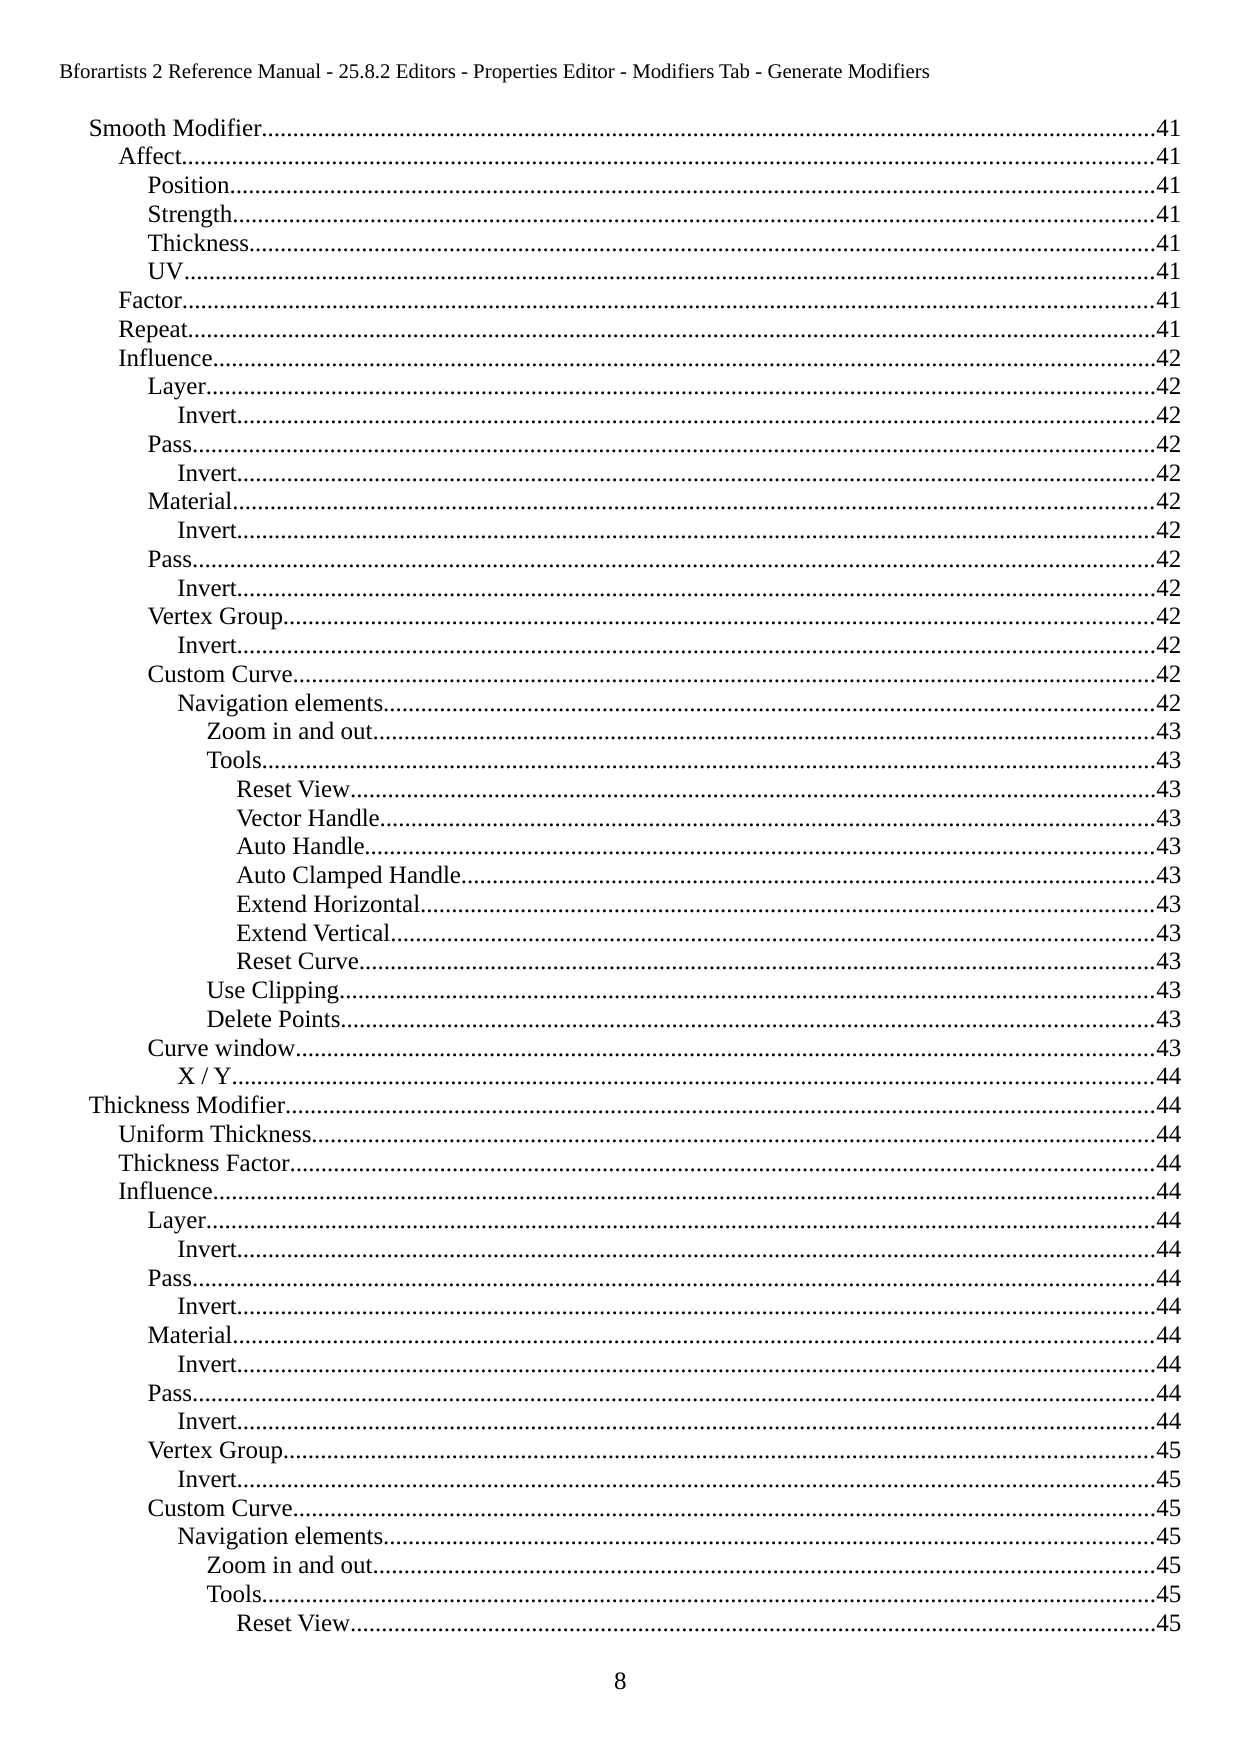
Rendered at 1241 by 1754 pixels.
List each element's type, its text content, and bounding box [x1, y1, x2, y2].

text Layer 42 [147, 371, 1181, 400]
text Thickness Modifier 44 [88, 1090, 1181, 1119]
text Extend Vertical 43 [236, 918, 1181, 946]
text Material 42 [147, 486, 1181, 515]
text Zoom in and out 45 [206, 1550, 1181, 1579]
text Invert 44 [177, 1291, 1181, 1320]
text Delete Points 43 [206, 1004, 1181, 1033]
text Curve window 43 [147, 1033, 1181, 1061]
text Reset Curve 43 [236, 946, 1181, 975]
text Influence 42 [118, 343, 1181, 371]
text Invert 42 [177, 515, 1181, 544]
text Influence 44 [118, 1176, 1181, 1205]
text Tools 45 [206, 1579, 1181, 1608]
text Invert 42 [177, 573, 1181, 601]
text Invert 42 [177, 630, 1181, 659]
text Smooth Modifier 41 [88, 113, 1181, 141]
text Reset View 45 [236, 1608, 1181, 1636]
text X / Y 44 [177, 1061, 1181, 1090]
text Invert 44 [177, 1349, 1181, 1378]
text UV 41 [147, 256, 1181, 285]
text Auto Clamped Handle 43 [236, 860, 1181, 889]
text Vertex Group 42 [147, 601, 1181, 630]
text Reset View 43 [236, 774, 1181, 803]
text Zoom in and out 43 [206, 716, 1181, 745]
text Use Clipping 43 [206, 975, 1181, 1004]
text Pass 44 [147, 1378, 1181, 1406]
text Factor 41 [118, 285, 1181, 314]
text Uniform Thickness 44 [118, 1119, 1181, 1148]
text Auto Handle 43 [236, 831, 1181, 860]
text Pass 42 [147, 544, 1181, 573]
text Invert 45 [177, 1464, 1181, 1493]
text Material 44 [147, 1320, 1181, 1349]
text Vector Handle 43 [236, 803, 1181, 831]
text Thickness 41 [147, 228, 1181, 256]
text Navigation elements 45 [177, 1521, 1181, 1550]
text Pass 42 [147, 429, 1181, 458]
text Custom Curve 45 [147, 1493, 1181, 1521]
text Invert 44 [177, 1406, 1181, 1435]
text Invert 42 [177, 400, 1181, 429]
text Invert 44 [177, 1234, 1181, 1263]
text Custom Curve 42 [147, 659, 1181, 688]
text Thickness Factor 44 [118, 1148, 1181, 1176]
text Layer 44 [147, 1205, 1181, 1234]
text Vertex Group 45 [147, 1435, 1181, 1464]
text Pass 44 [147, 1263, 1181, 1291]
text Extend Horizontal 43 [236, 889, 1181, 918]
text Navigation elements 42 [177, 688, 1181, 716]
text Repeat 41 [118, 314, 1181, 343]
text Tools 43 [206, 745, 1181, 774]
text Strength 41 [147, 199, 1181, 228]
text Invert 42 [177, 458, 1181, 486]
text Affect 41 [118, 141, 1181, 170]
text Position 41 [147, 170, 1181, 199]
